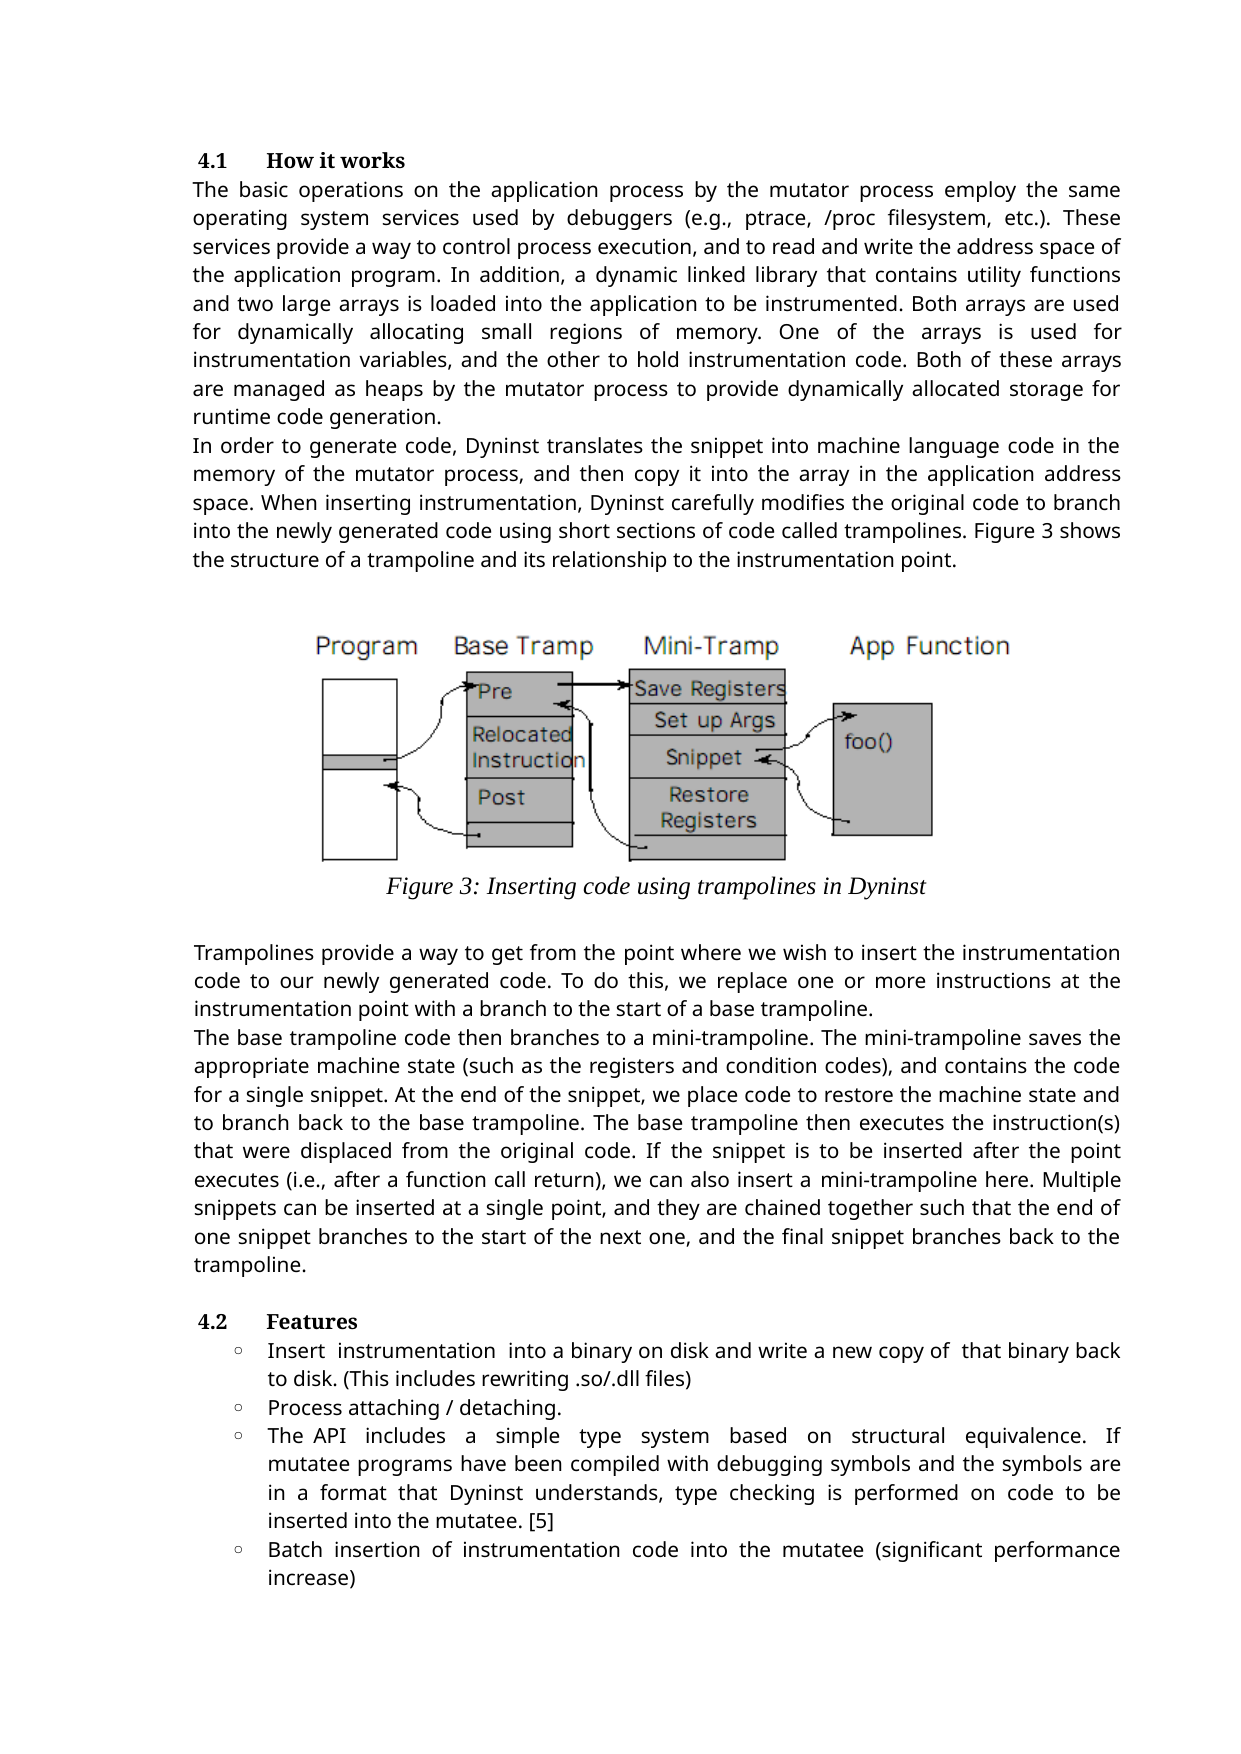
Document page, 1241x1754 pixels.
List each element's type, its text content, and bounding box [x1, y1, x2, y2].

list In order to generate code, Dyninst translates the snippet into machine language code in the memory of the mutator process, and then copy it into the array in the application address space. When inserting instrumentation, Dyninst carefully modifies the original code to branch into the newly generated code using short sections of code called trampolines. Figure 3 shows the structure of a trampoline and its relationship to the instrumentation point. [192, 431, 1122, 573]
list How it works [192, 147, 1122, 175]
list The API includes a simple type system based on structural equivalence. If mutatee programs have been compiled with debugging symbols and the symbols are in a format that Dyninst understands, type checking is performed on code to be inserted into the mutatee. [5] [230, 1421, 1122, 1535]
list Batch insertion of instrumentation code into the mutatee (significant performance increase) [230, 1535, 1122, 1592]
list Figure 3: Inserting code using trampolines in Dyninst [298, 872, 1017, 900]
list Features [192, 1307, 1122, 1336]
list Process attaching / detaching. [230, 1393, 1122, 1421]
list The basic operations on the application process by the mutator process employ the same operating system services used by debuggers (e.g., ptrace, /proc filesystem, etc.). These services provide a way to control process execution, and to read and write the address space of the application program. In addition, a dynamic linked library that contains utility functions and two large arrays is loaded into the application to be instrumented. Both arrays are used for dynamically allocating small regions of memory. One of the arrays is used for instrumentation variables, and the other to hold instrumentation code. Both of these arrays are managed as heaps by the mutator process to provide dynamically allocated storage for runtime code generation. [192, 175, 1122, 431]
list Trampolines provide a way to get from the point where we wish to insert the instrumentation code to our newly generated code. To do this, we replace one or more instructions at the instrumentation point with a branch to the start of a base trampoline. [193, 938, 1122, 1023]
list The base trampoline code then branches to a mini-trampoline. The mini-trampoline saves the appropriate machine state (such as the registers and condition codes), and contains the code for a single snippet. At the end of the snippet, we place code to restore the machine state and to branch back to the base trampoline. The base trampoline then executes the instruction(s) that were displaced from the original code. If the snippet is to be inserted after the point executes (i.e., after a function call return), we can also insert a mini-trampoline here. Multiple snippets can be inserted at a single point, and they are chained together such that the end of one snippet branches to the start of the next one, and the final snippet branches back to the trampoline. [193, 1023, 1122, 1279]
list Insert instrumentation into a binary on disk and write a new copy of that binary back to disk. (This includes rewriting .so/.dll files) [230, 1336, 1122, 1393]
picture [298, 623, 1017, 872]
